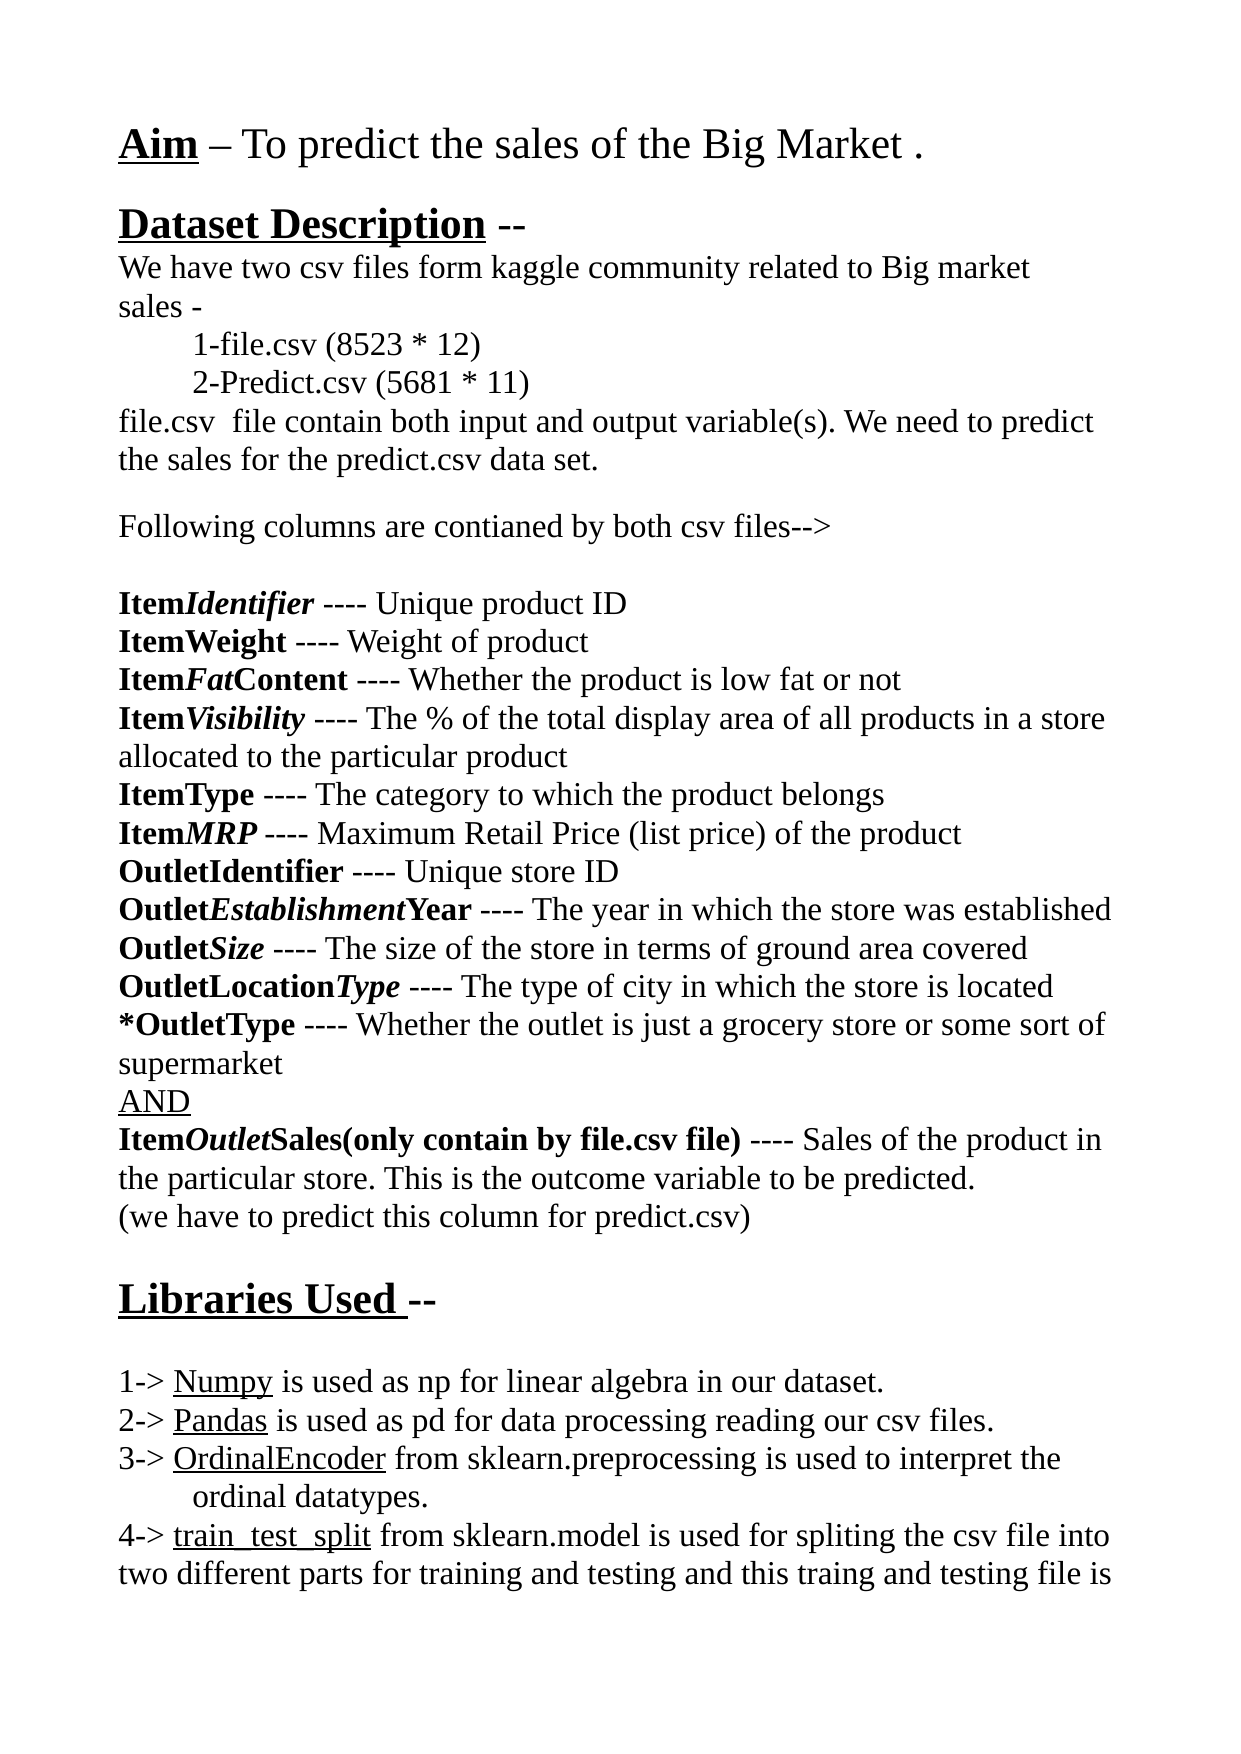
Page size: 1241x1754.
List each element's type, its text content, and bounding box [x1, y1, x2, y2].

text Libraries Used -- [118, 1273, 1122, 1323]
text sales - [118, 286, 1122, 324]
text 3-> OrdinalEncoder from sklearn.preprocessing is used to interpret the ordinal datatypes. [118, 1438, 1122, 1515]
text ItemOutletSales(only contain by file.csv file) ---- Sales of the product in the particular store. This is the outcome variable to be predicted. [118, 1119, 1122, 1196]
text 2-> Pandas is used as pd for data processing reading our csv files. [118, 1400, 1122, 1438]
text Following columns are contianed by both csv files--> [118, 506, 1122, 544]
text AND [118, 1081, 1122, 1119]
text 1-> Numpy is used as np for linear algebra in our dataset. [118, 1362, 1122, 1400]
text 2-Predict.csv (5681 * 11) [118, 362, 1122, 401]
text Dataset Description -- [118, 197, 1122, 247]
text Aim – To predict the sales of the Big Market . [118, 118, 1122, 168]
text 1-file.csv (8523 * 12) [118, 324, 1122, 362]
text We have two csv files form kaggle community related to Big market [118, 247, 1122, 286]
text (we have to predict this column for predict.csv) [118, 1196, 1122, 1234]
text file.csv file contain both input and output variable(s). We need to predict the sales for the predict.csv data set. [118, 401, 1122, 477]
text 4-> train_test_split from sklearn.model is used for spliting the csv file into two different parts for training and testing and this traing and testing file is [118, 1515, 1122, 1592]
text ItemIdentifier ---- Unique product ID ItemWeight ---- Weight of product ItemFatContent ---- Whether the product is low fat or not ItemVisibility ---- The % of the total display area of all products in a store allocated to the particular product ItemType ---- The category to which the product belongs ItemMRP ---- Maximum Retail Price (list price) of the product OutletIdentifier ---- Unique store ID OutletEstablishmentYear ---- The year in which the store was established OutletSize ---- The size of the store in terms of ground area covered OutletLocationType ---- The type of city in which the store is located *OutletType ---- Whether the outlet is just a grocery store or some sort of supermarket [118, 583, 1122, 1081]
